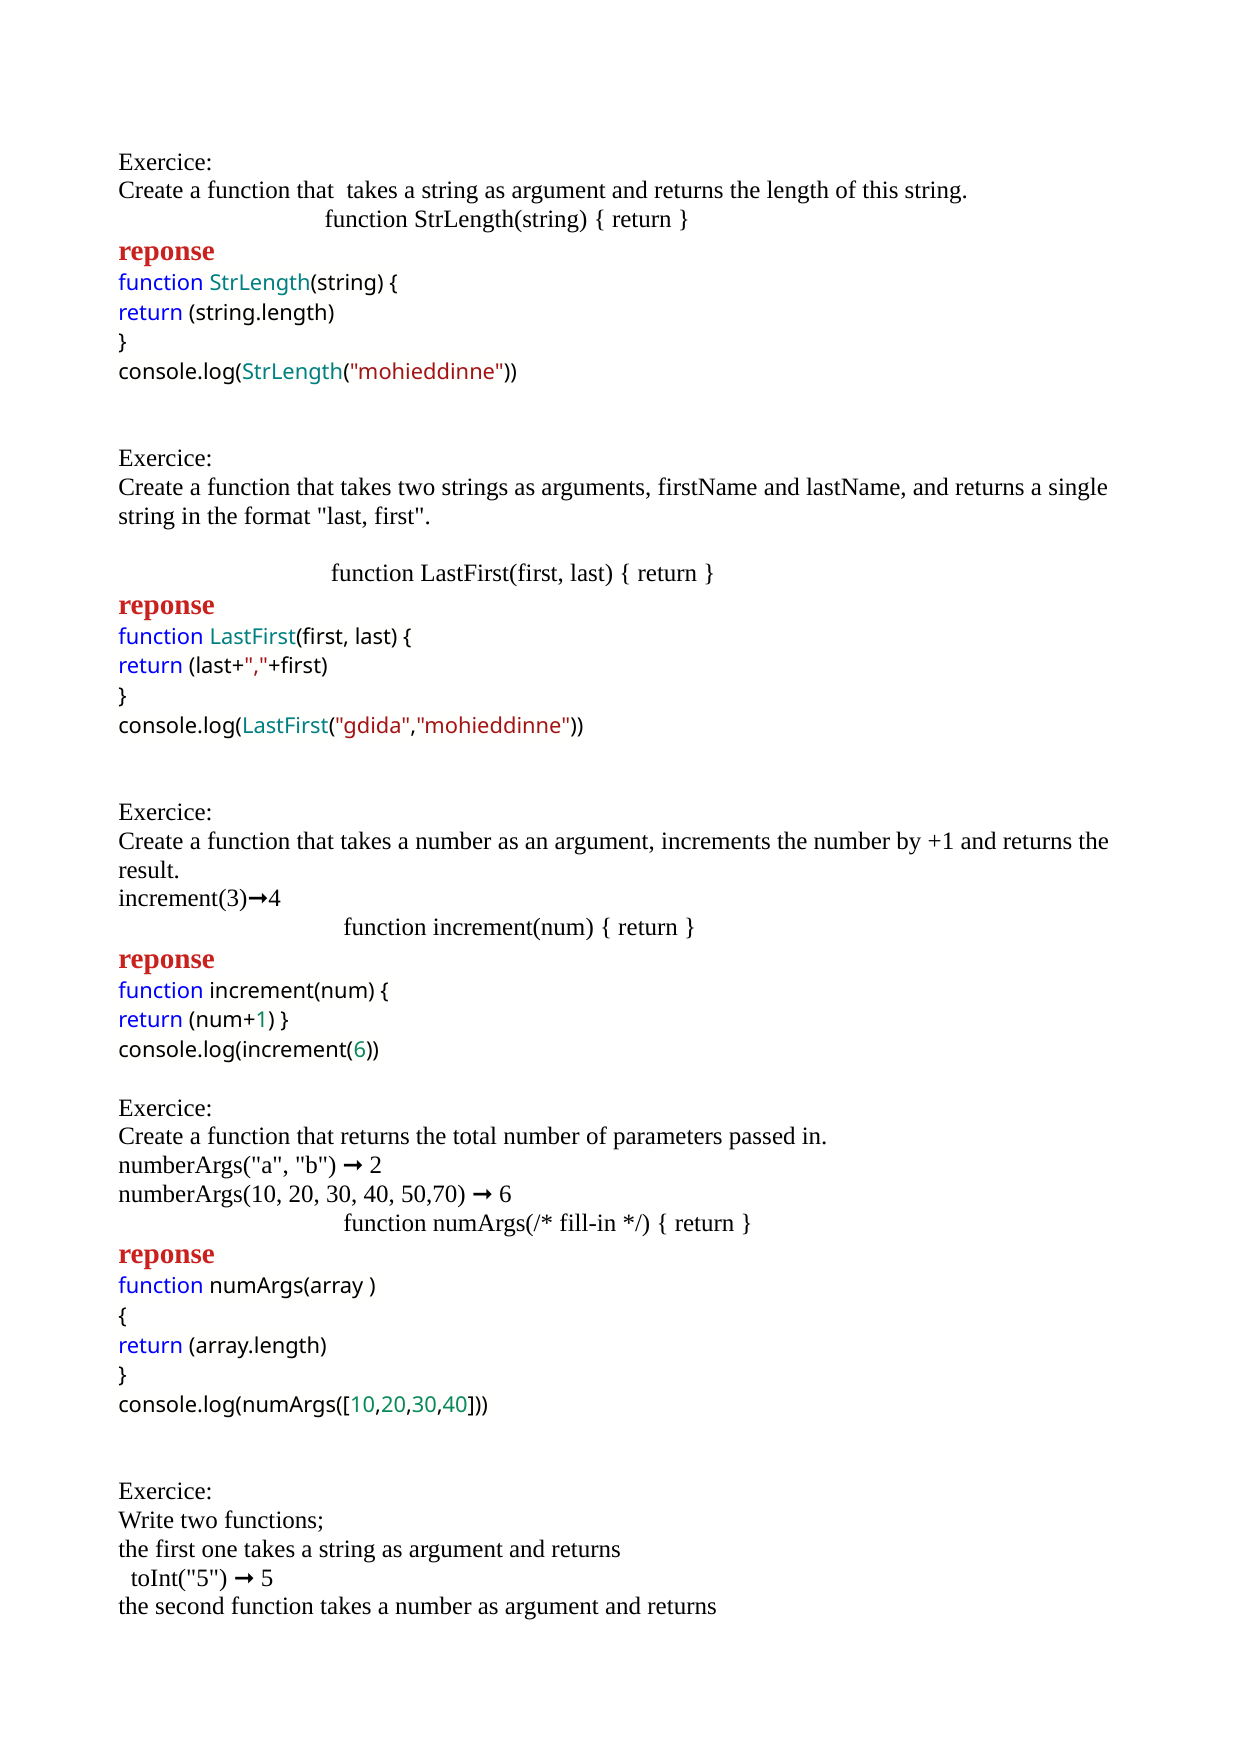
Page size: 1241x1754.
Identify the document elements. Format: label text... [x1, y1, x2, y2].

text Create a function that returns the total number of parameters passed in. [118, 1121, 1122, 1150]
text function LastFirst(first, last) { [118, 621, 1122, 650]
text toInt("5") ➞ 5 [118, 1563, 1122, 1591]
text numberArgs(10, 20, 30, 40, 50,70) ➞ 6 [118, 1179, 1122, 1208]
text } [118, 680, 1122, 710]
text function StrLength(string) { [118, 267, 1122, 296]
text Create a function that takes a number as an argument, increments the number by +1 and returns the result. [118, 826, 1122, 883]
text return (num+1) } [118, 1004, 1122, 1034]
text the second function takes a number as argument and returns [118, 1591, 1122, 1620]
text increment(3)➞4 [118, 883, 1122, 912]
text return (array.length) [118, 1329, 1122, 1359]
text function increment(num) { [118, 974, 1122, 1004]
text the first one takes a string as argument and returns [118, 1534, 1122, 1563]
text Exercice: [118, 1476, 1122, 1505]
text reponse [118, 587, 1122, 621]
text console.log(StrLength("mohieddinne")) [118, 356, 1122, 386]
text Create a function that takes a string as argument and returns the length of this string. [118, 176, 1122, 204]
text function StrLength(string) { return } [118, 204, 1122, 233]
text reponse [118, 941, 1122, 974]
text reponse [118, 233, 1122, 267]
text reponse [118, 1236, 1122, 1270]
text { [118, 1300, 1122, 1329]
text Exercice: [118, 797, 1122, 826]
text Exercice: [118, 147, 1122, 176]
text return (last+","+first) [118, 650, 1122, 680]
text } [118, 1359, 1122, 1389]
text return (string.length) [118, 296, 1122, 326]
text } [118, 326, 1122, 356]
text Exercice: [118, 443, 1122, 472]
text console.log(increment(6)) [118, 1034, 1122, 1064]
text Create a function that takes two strings as arguments, firstName and lastName, and returns a single string in the format "last, first". [118, 472, 1122, 529]
text Exercice: [118, 1093, 1122, 1121]
text function increment(num) { return } [118, 912, 1122, 941]
text function numArgs(array ) [118, 1270, 1122, 1300]
text console.log(numArgs([10,20,30,40])) [118, 1389, 1122, 1419]
text Write two functions; [118, 1505, 1122, 1534]
text function numArgs(/* fill-in */) { return } [118, 1208, 1122, 1236]
text function LastFirst(first, last) { return } [118, 558, 1122, 587]
text numberArgs("a", "b") ➞ 2 [118, 1150, 1122, 1179]
text console.log(LastFirst("gdida","mohieddinne")) [118, 710, 1122, 740]
